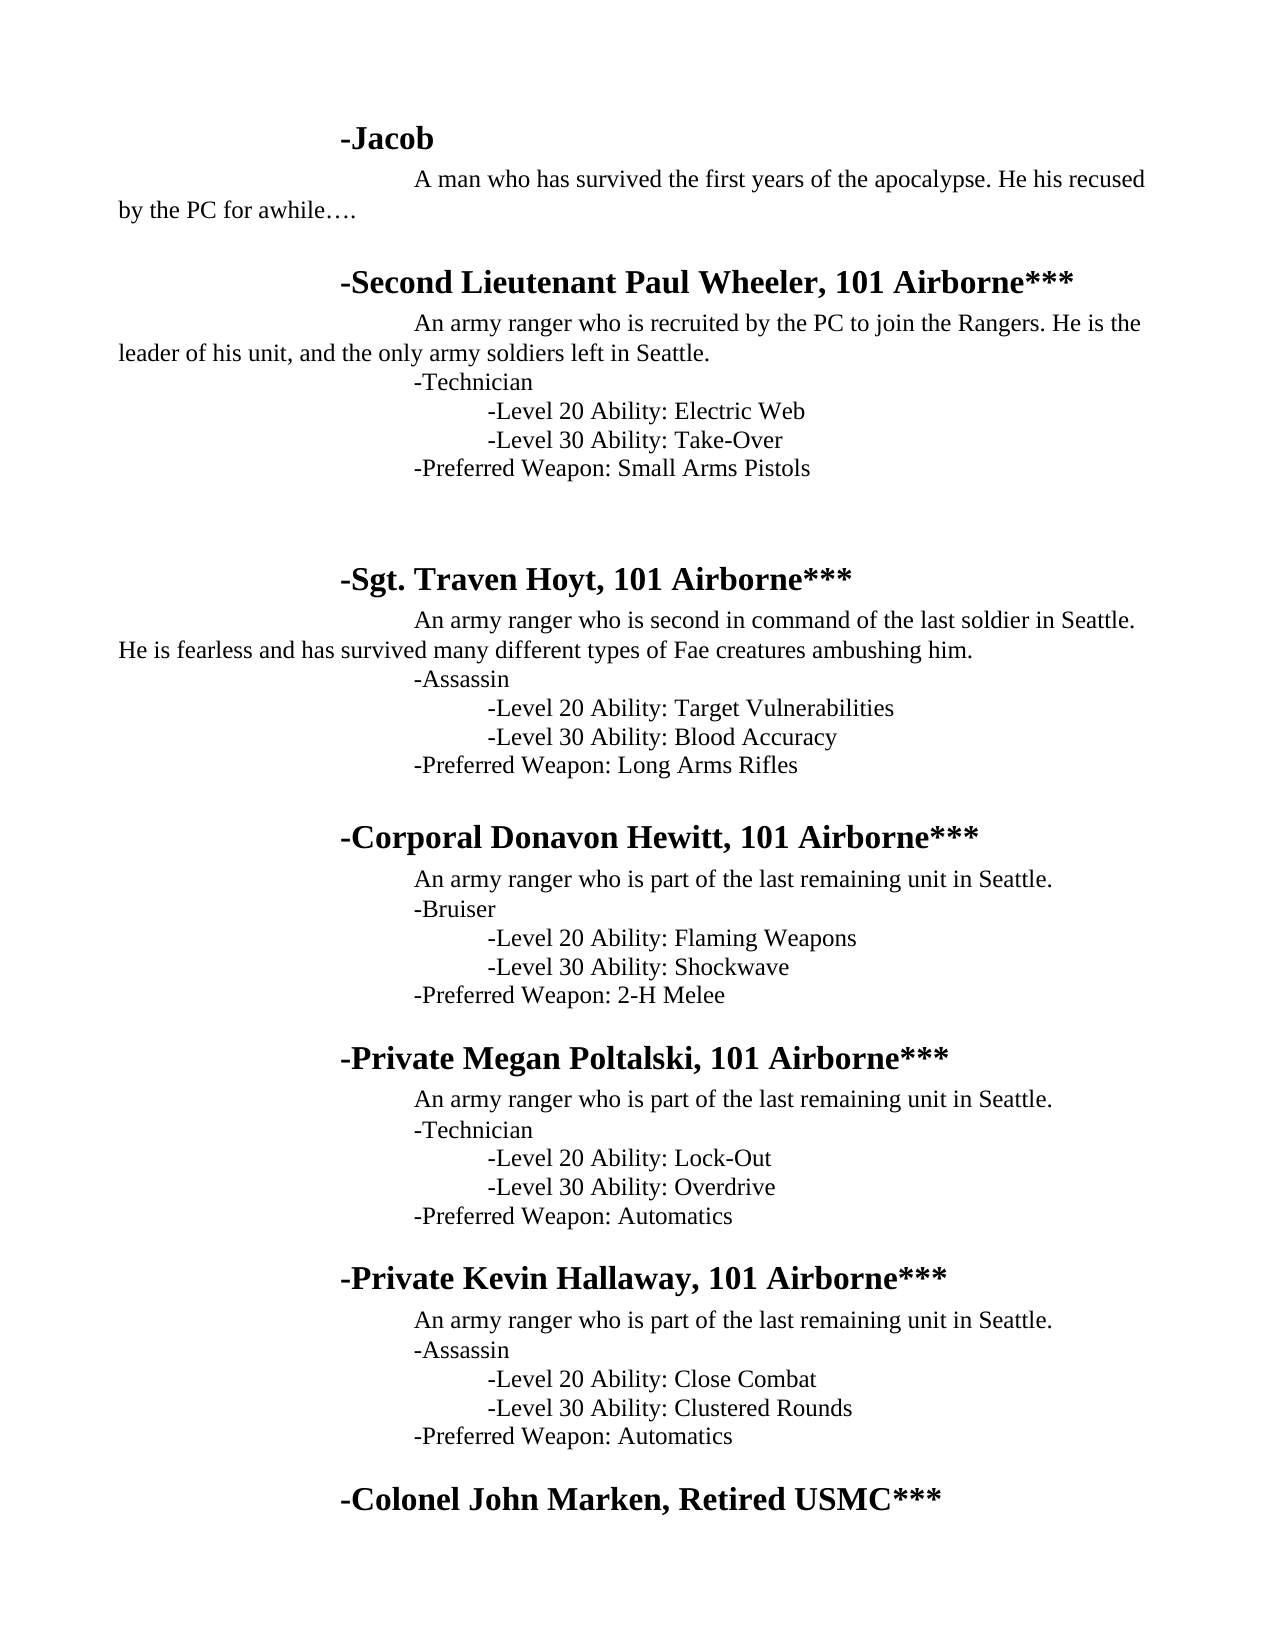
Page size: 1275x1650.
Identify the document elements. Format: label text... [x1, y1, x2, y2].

text -Level 30 Ability: Overdrive [118, 1172, 1157, 1201]
text -Private Kevin Hallaway, 101 Airborne*** [118, 1258, 1157, 1297]
text An army ranger who is part of the last remaining unit in Seattle. [118, 856, 1157, 894]
text -Level 20 Ability: Close Combat [118, 1364, 1157, 1393]
text -Technician [118, 1115, 1157, 1143]
text -Level 30 Ability: Take-Over [118, 425, 1157, 453]
text An army ranger who is recruited by the PC to join the Rangers. He is the leader of his unit, and the only army soldiers left in Seattle. [118, 300, 1157, 367]
text -Level 30 Ability: Shockwave [118, 952, 1157, 981]
text -Preferred Weapon: Automatics [118, 1201, 1157, 1230]
text -Colonel John Marken, Retired USMC*** [118, 1479, 1157, 1517]
text -Sgt. Traven Hoyt, 101 Airborne*** [118, 559, 1157, 597]
text -Level 30 Ability: Blood Accuracy [118, 722, 1157, 751]
text -Assassin [118, 1335, 1157, 1364]
text -Technician [118, 367, 1157, 396]
text -Preferred Weapon: Small Arms Pistols [118, 453, 1157, 482]
text An army ranger who is second in command of the last soldier in Seattle. He is fearless and has survived many different types of Fae creatures ambushing him. [118, 597, 1157, 664]
text -Second Lieutenant Paul Wheeler, 101 Airborne*** [118, 262, 1157, 300]
text -Preferred Weapon: 2-H Melee [118, 981, 1157, 1009]
text -Level 20 Ability: Electric Web [118, 396, 1157, 425]
text -Level 20 Ability: Flaming Weapons [118, 923, 1157, 952]
text An army ranger who is part of the last remaining unit in Seattle. [118, 1297, 1157, 1335]
text -Corporal Donavon Hewitt, 101 Airborne*** [118, 818, 1157, 856]
text -Preferred Weapon: Automatics [118, 1421, 1157, 1450]
text -Private Megan Poltalski, 101 Airborne*** [118, 1038, 1157, 1076]
text A man who has survived the first years of the apocalypse. He his recused by the PC for awhile…. [118, 156, 1157, 223]
text -Level 20 Ability: Lock-Out [118, 1143, 1157, 1172]
text -Bruiser [118, 894, 1157, 923]
text -Level 20 Ability: Target Vulnerabilities [118, 693, 1157, 722]
text -Assassin [118, 664, 1157, 693]
text -Preferred Weapon: Long Arms Rifles [118, 751, 1157, 779]
text -Level 30 Ability: Clustered Rounds [118, 1393, 1157, 1421]
text An army ranger who is part of the last remaining unit in Seattle. [118, 1076, 1157, 1115]
text -Jacob [118, 118, 1157, 156]
